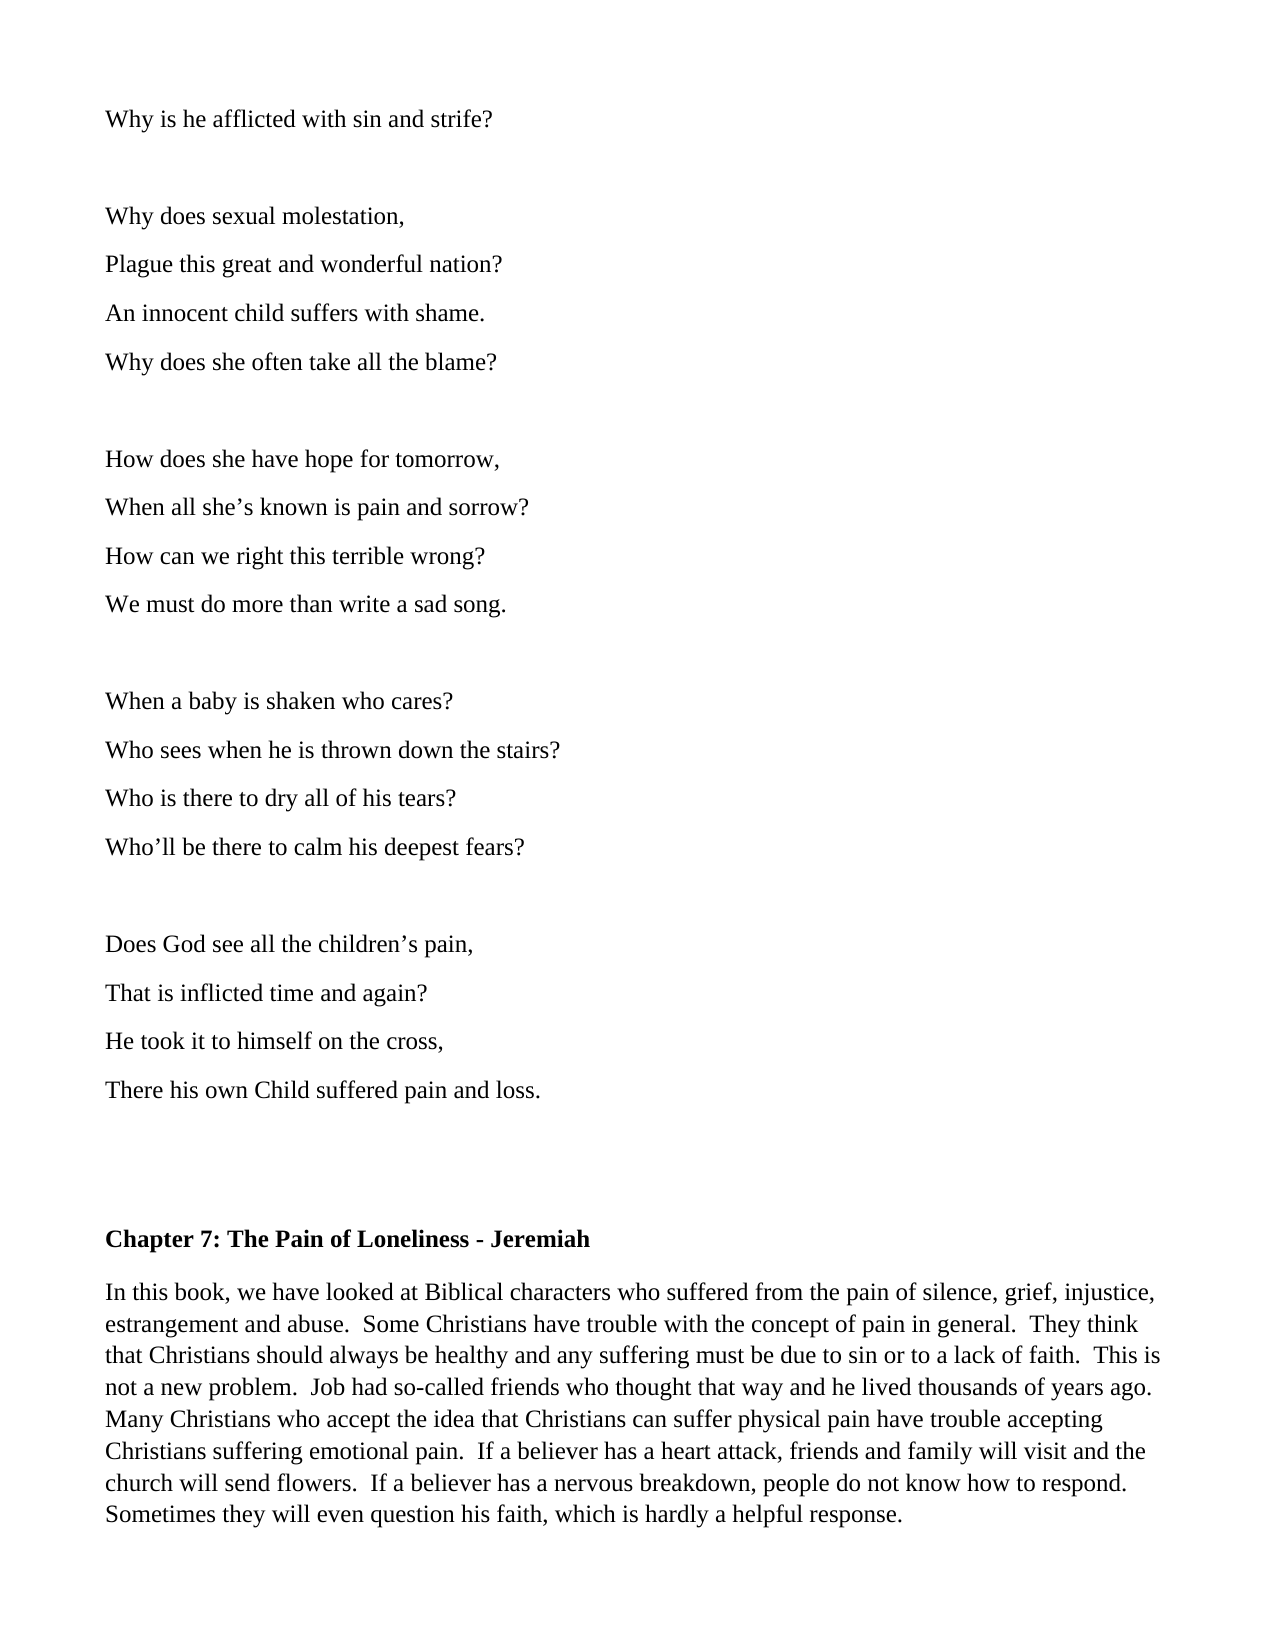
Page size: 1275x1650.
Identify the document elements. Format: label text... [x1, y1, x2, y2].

text An innocent child suffers with shame. [105, 299, 1170, 327]
text Who is there to dry all of his tears? [105, 784, 1170, 812]
text When all she’s known is pain and sorrow? [105, 493, 1170, 521]
text That is inflicted time and again? [105, 979, 1170, 1006]
text How does she have hope for tomorrow, [105, 445, 1170, 472]
text How can we right this terrible wrong? [105, 542, 1170, 569]
text Who sees when he is thrown down the stairs? [105, 736, 1170, 764]
text Why does sexual molestation, [105, 202, 1170, 230]
text He took it to himself on the cross, [105, 1027, 1170, 1055]
text Plague this great and wonderful nation? [105, 251, 1170, 278]
text In this book, we have looked at Biblical characters who suffered from the pain of silence, grief, injustice, estrangement and abuse. Some Christians have trouble with the concept of pain in general. They think that Christians should always be healthy and any suffering must be due to sin or to a lack of faith. This is not a new problem. Job had so-called friends who thought that way and he lived thousands of years ago. Many Christians who accept the idea that Christians can suffer physical pain have trouble accepting Christians suffering emotional pain. If a believer has a heart attack, friends and family will visit and the church will send flowers. If a believer has a nervous breakdown, people do not know how to respond. Sometimes they will even question his faith, which is hardly a helpful response. [105, 1278, 1170, 1528]
text When a baby is shaken who cares? [105, 687, 1170, 715]
text There his own Child suffered pain and loss. [105, 1076, 1170, 1103]
text Who’ll be there to calm his deepest fears? [105, 833, 1170, 861]
text We must do more than write a sad song. [105, 590, 1170, 618]
text Why does she often take all the blame? [105, 348, 1170, 375]
text Why is he afflicted with sin and strife? [105, 105, 1170, 133]
text Chapter 7: The Pain of Loneliness - Jeremiah [105, 1226, 1170, 1253]
text Does God see all the children’s pain, [105, 930, 1170, 958]
